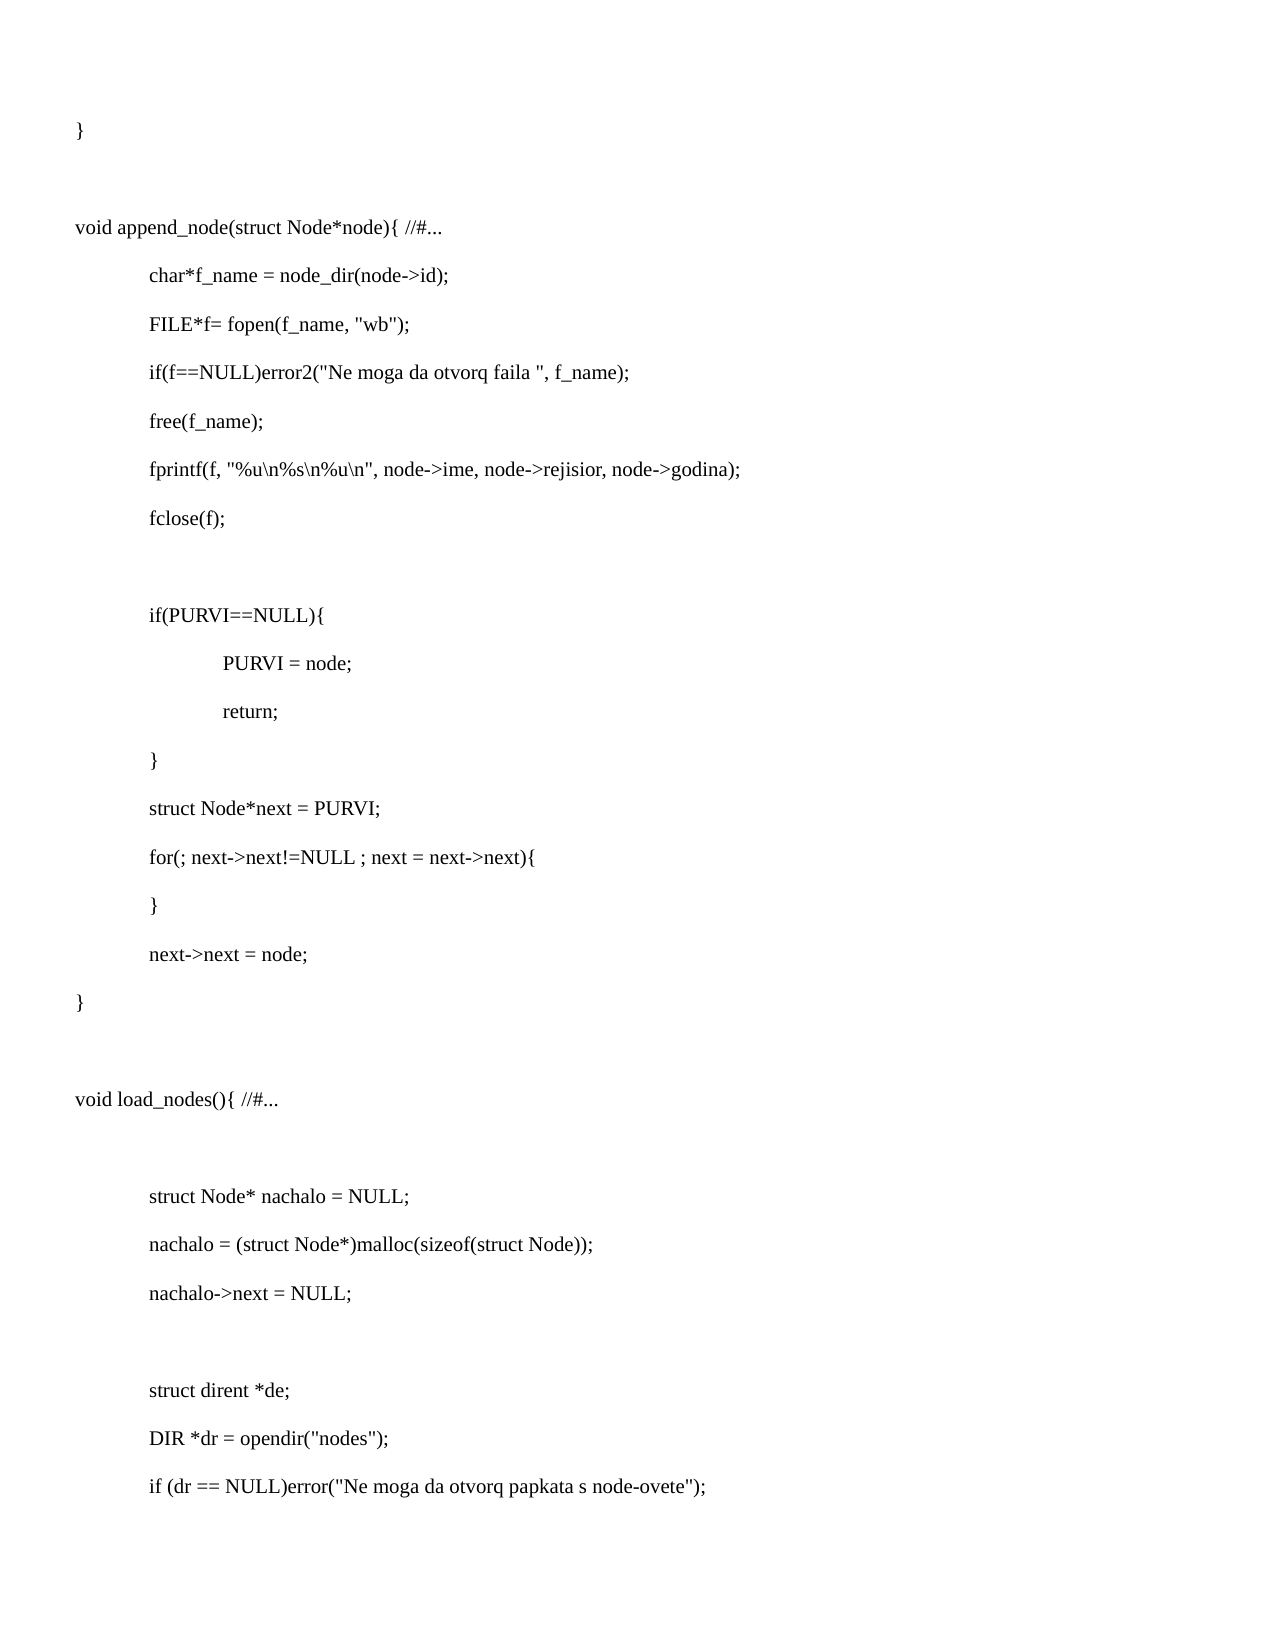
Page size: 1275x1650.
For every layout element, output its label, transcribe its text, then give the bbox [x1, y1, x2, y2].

text } [75, 748, 1209, 772]
text free(f_name); [75, 409, 1209, 433]
text next->next = node; [75, 942, 1209, 966]
text } [75, 118, 1209, 142]
text struct Node* nachalo = NULL; [75, 1184, 1209, 1208]
text fclose(f); [75, 506, 1209, 530]
text PURVI = node; [75, 651, 1209, 675]
text struct Node*next = PURVI; [75, 796, 1209, 820]
text } [75, 990, 1209, 1014]
text nachalo->next = NULL; [75, 1281, 1209, 1305]
text if (dr == NULL)error("Ne moga da otvorq papkata s node-ovete"); [75, 1474, 1209, 1498]
text struct dirent *de; [75, 1377, 1209, 1402]
text void load_nodes(){ //#... [75, 1087, 1209, 1111]
text } [75, 893, 1209, 917]
text char*f_name = node_dir(node->id); [75, 263, 1209, 287]
text return; [75, 699, 1209, 723]
text if(f==NULL)error2("Ne moga da otvorq faila ", f_name); [75, 360, 1209, 384]
text FILE*f= fopen(f_name, "wb"); [75, 312, 1209, 336]
text DIR *dr = opendir("nodes"); [75, 1426, 1209, 1450]
text void append_node(struct Node*node){ //#... [75, 215, 1209, 239]
text fprintf(f, "%u\n%s\n%u\n", node->ime, node->rejisior, node->godina); [75, 457, 1209, 481]
text nachalo = (struct Node*)malloc(sizeof(struct Node)); [75, 1232, 1209, 1256]
text if(PURVI==NULL){ [75, 602, 1209, 627]
text for(; next->next!=NULL ; next = next->next){ [75, 845, 1209, 869]
